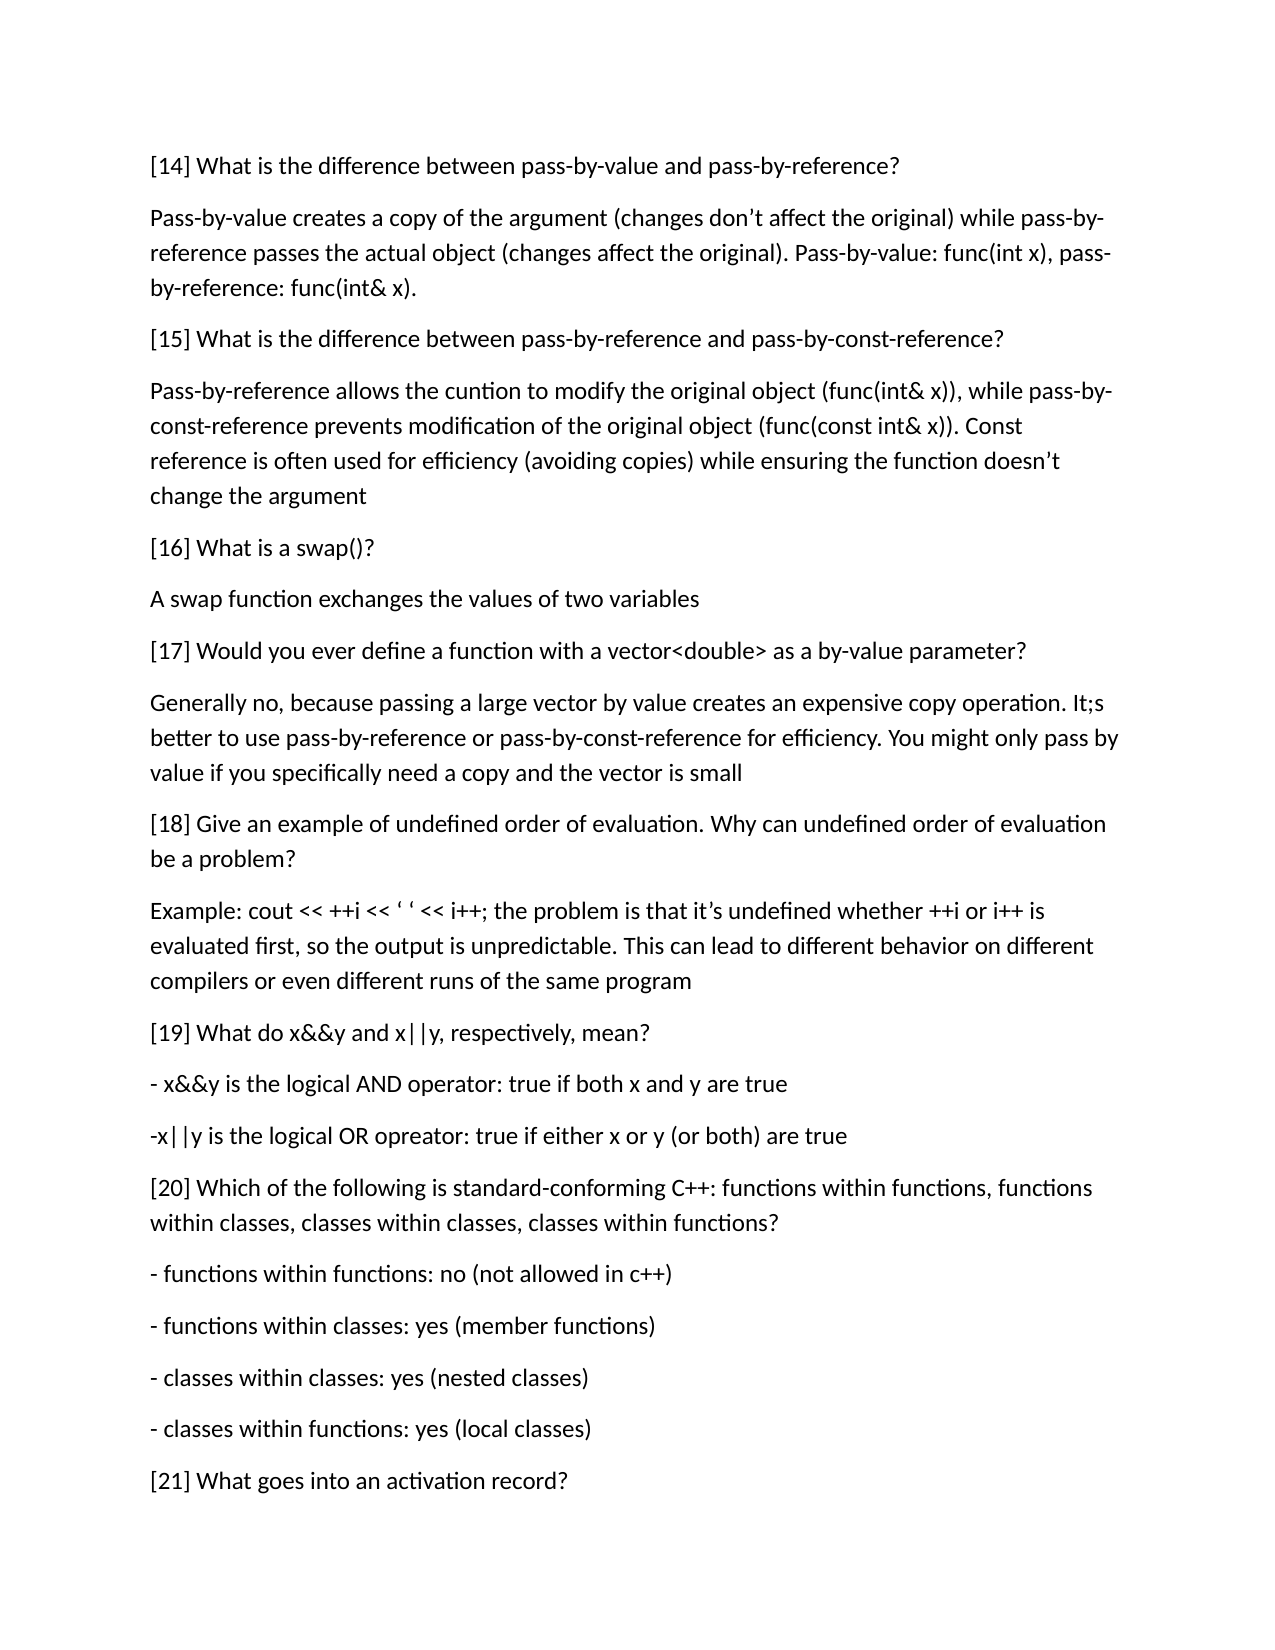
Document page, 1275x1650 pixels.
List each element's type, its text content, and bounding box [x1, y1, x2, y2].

text [15] What is the difference between pass-by-reference and pass-by-const-reference? [150, 323, 1125, 354]
text - x&&y is the logical AND operator: true if both x and y are true [150, 1068, 1125, 1099]
text [14] What is the difference between pass-by-value and pass-by-reference? [150, 150, 1125, 181]
text - classes within functions: yes (local classes) [150, 1413, 1125, 1444]
text - functions within functions: no (not allowed in c++) [150, 1258, 1125, 1289]
text [21] What goes into an activation record? [150, 1465, 1125, 1496]
text - functions within classes: yes (member functions) [150, 1310, 1125, 1341]
text -x||y is the logical OR opreator: true if either x or y (or both) are true [150, 1120, 1125, 1151]
text [17] Would you ever define a function with a vector<double> as a by-value parameter? [150, 635, 1125, 666]
text Generally no, because passing a large vector by value creates an expensive copy operation. It;s better to use pass-by-reference or pass-by-const-reference for efficiency. You might only pass by value if you specifically need a copy and the vector is small [150, 687, 1125, 787]
text [18] Give an example of undefined order of evaluation. Why can undefined order of evaluation be a problem? [150, 808, 1125, 874]
text A swap function exchanges the values of two variables [150, 583, 1125, 614]
text - classes within classes: yes (nested classes) [150, 1362, 1125, 1392]
text Example: cout << ++i << ‘ ‘ << i++; the problem is that it’s undefined whether ++i or i++ is evaluated first, so the output is unpredictable. This can lead to different behavior on different compilers or even different runs of the same program [150, 895, 1125, 996]
text Pass-by-value creates a copy of the argument (changes don’t affect the original) while pass-by-reference passes the actual object (changes affect the original). Pass-by-value: func(int x), pass-by-reference: func(int& x). [150, 202, 1125, 302]
text [19] What do x&&y and x||y, respectively, mean? [150, 1017, 1125, 1047]
text [20] Which of the following is standard-conforming C++: functions within functions, functions within classes, classes within classes, classes within functions? [150, 1172, 1125, 1237]
text [16] What is a swap()? [150, 532, 1125, 562]
text Pass-by-reference allows the cuntion to modify the original object (func(int& x)), while pass-by-const-reference prevents modification of the original object (func(const int& x)). Const reference is often used for efficiency (avoiding copies) while ensuring the function doesn’t change the argument [150, 375, 1125, 511]
